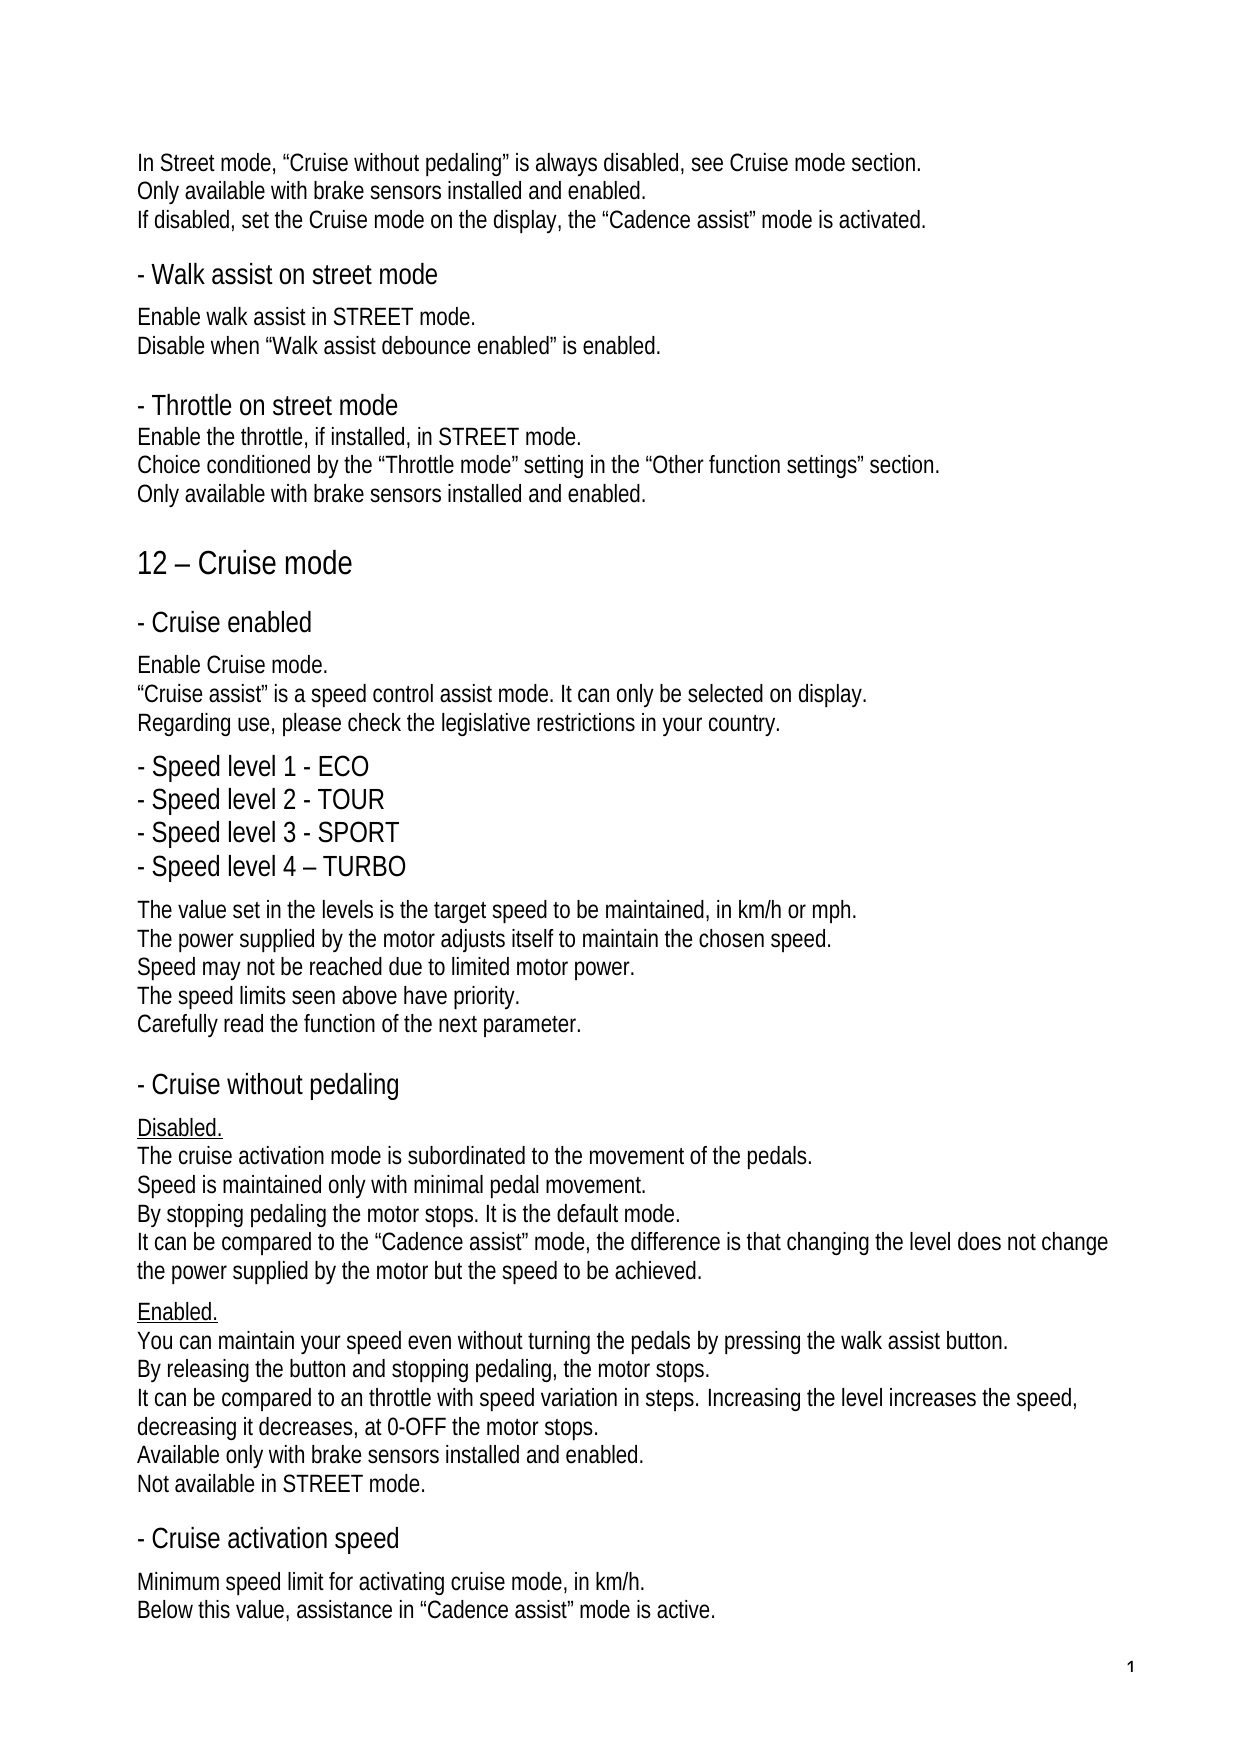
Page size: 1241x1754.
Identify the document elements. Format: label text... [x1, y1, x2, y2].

text Disabled. [137, 1113, 1122, 1141]
text Carefully read the function of the next parameter. [137, 1009, 1122, 1038]
text Not available in STREET mode. [137, 1469, 1122, 1498]
text Enable walk assist in STREET mode. [137, 302, 1122, 331]
text - Throttle on street mode [137, 388, 1122, 422]
text decreasing it decreases, at 0-OFF the motor stops. [137, 1412, 1122, 1440]
text Available only with brake sensors installed and enabled. [137, 1440, 1122, 1469]
text The cruise activation mode is subordinated to the movement of the pedals. [137, 1141, 1122, 1170]
text Only available with brake sensors installed and enabled. [137, 176, 1131, 205]
text The power supplied by the motor adjusts itself to maintain the chosen speed. [137, 923, 1122, 952]
text By stopping pedaling the motor stops. It is the default mode. [137, 1199, 1122, 1227]
text - Walk assist on street mode [137, 257, 1122, 291]
text Only available with brake sensors installed and enabled. [137, 479, 1131, 508]
text Choice conditioned by the “Throttle mode” setting in the “Other function settings” section. [137, 450, 1122, 479]
text - Cruise activation speed [137, 1521, 1122, 1555]
text Speed may not be reached due to limited motor power. [137, 952, 1122, 981]
text Below this value, assistance in “Cadence assist” mode is active. [137, 1595, 1122, 1624]
text The speed limits seen above have priority. [137, 981, 1122, 1009]
text If disabled, set the Cruise mode on the display, the “Cadence assist” mode is activated. [137, 205, 1131, 233]
text By releasing the button and stopping pedaling, the motor stops. [137, 1354, 1122, 1383]
text “Cruise assist” is a speed control assist mode. It can only be selected on display. [137, 679, 1122, 707]
text It can be compared to an throttle with speed variation in steps. Increasing the level increases the speed, [137, 1383, 1122, 1412]
text Enable the throttle, if installed, in STREET mode. [137, 422, 1122, 450]
text - Speed level 1 - ECO [137, 749, 1122, 782]
text In Street mode, “Cruise without pedaling” is always disabled, see Cruise mode section. [137, 148, 1122, 176]
text Enabled. [137, 1297, 1122, 1326]
text It can be compared to the “Cadence assist” mode, the difference is that changing the level does not change the power supplied by the motor but the speed to be achieved. [137, 1227, 1122, 1284]
text The value set in the levels is the target speed to be maintained, in km/h or mph. [137, 895, 1122, 923]
text You can maintain your speed even without turning the pedals by pressing the walk assist button. [137, 1326, 1122, 1354]
text - Speed level 4 – TURBO [137, 849, 1122, 882]
text 12 – Cruise mode [137, 543, 1122, 581]
text - Cruise without pedaling [137, 1067, 1122, 1100]
text - Cruise enabled [137, 605, 1122, 638]
text Enable Cruise mode. [137, 650, 1122, 679]
text Speed is maintained only with minimal pedal movement. [137, 1170, 1122, 1199]
text - Speed level 2 - TOUR [137, 782, 1122, 816]
text - Speed level 3 - SPORT [137, 816, 1122, 849]
text Minimum speed limit for activating cruise mode, in km/h. [137, 1566, 1122, 1595]
text Disable when “Walk assist debounce enabled” is enabled. [137, 331, 1122, 360]
text Regarding use, please check the legislative restrictions in your country. [137, 707, 1122, 736]
